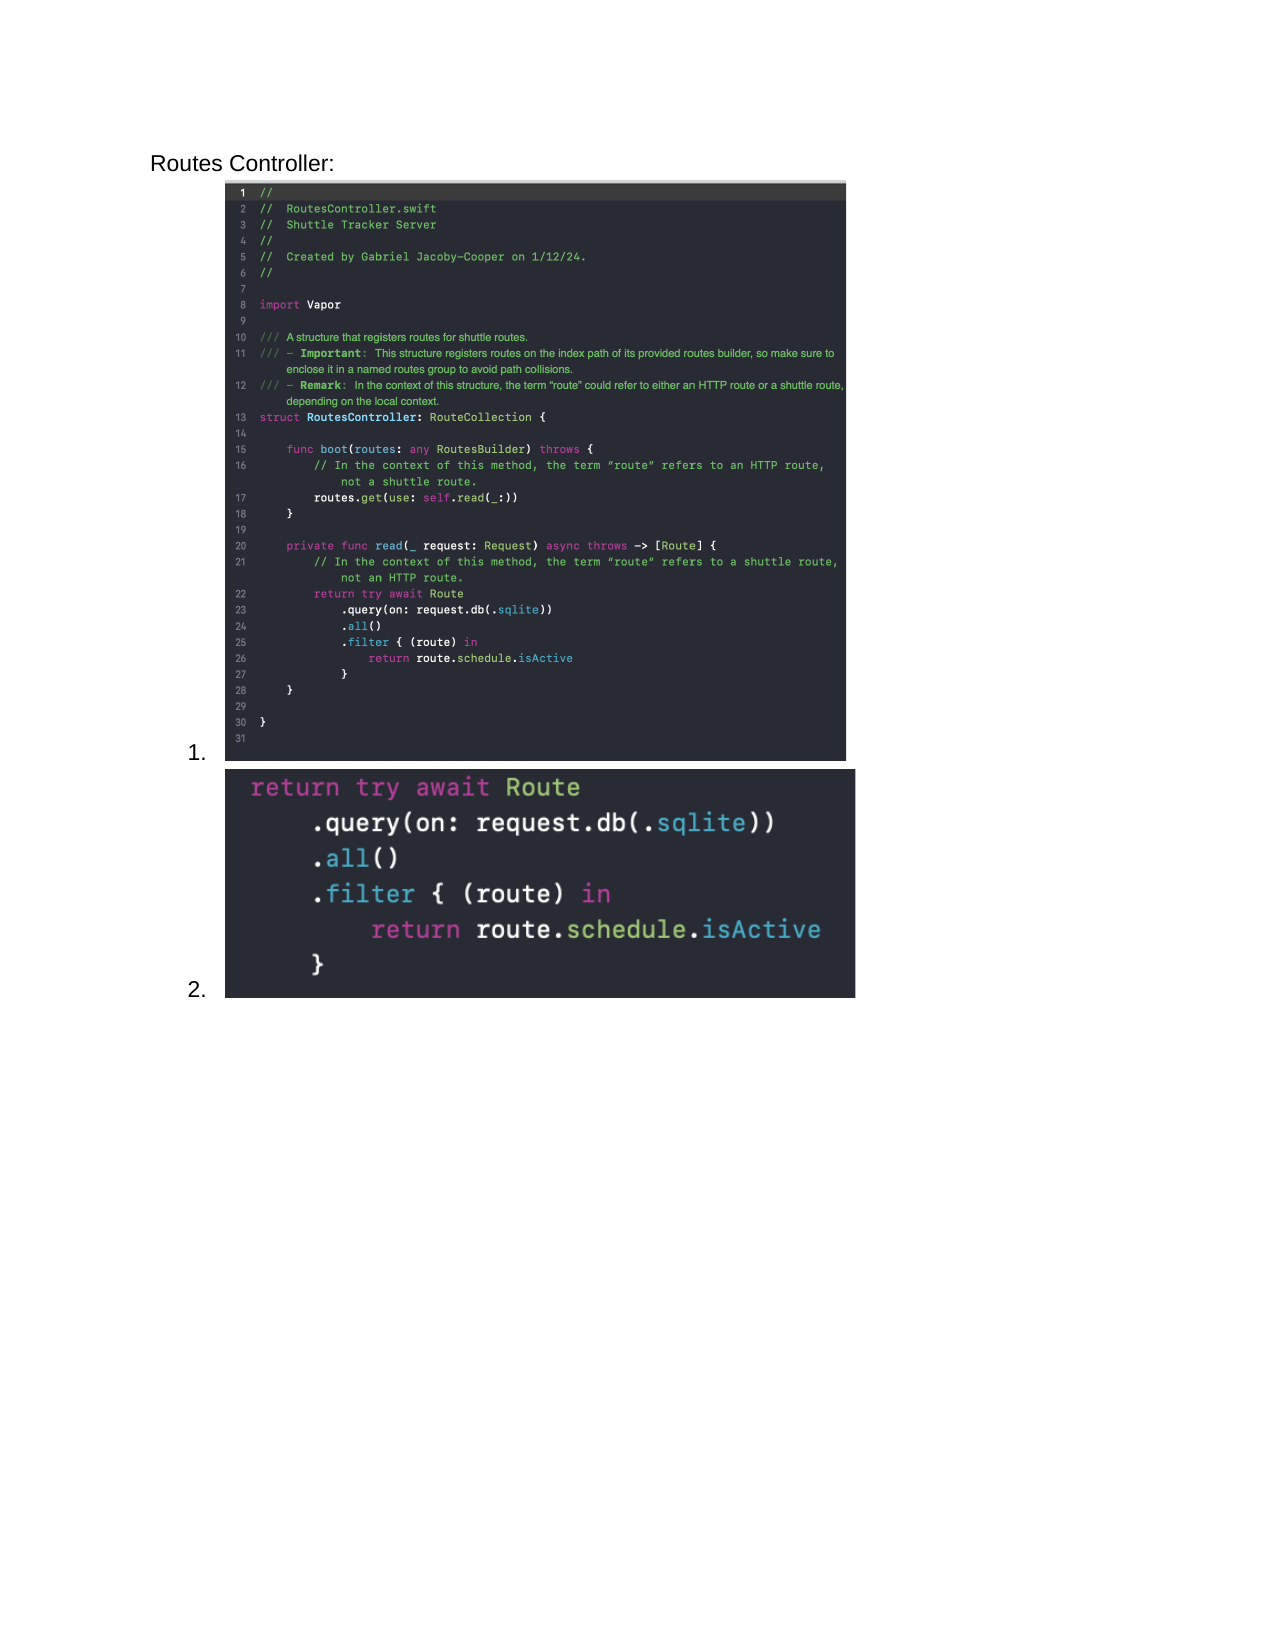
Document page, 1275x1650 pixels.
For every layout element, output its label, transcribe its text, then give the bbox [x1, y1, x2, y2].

picture [225, 769, 856, 998]
picture [225, 180, 847, 761]
text Routes Controller: [150, 150, 1125, 176]
